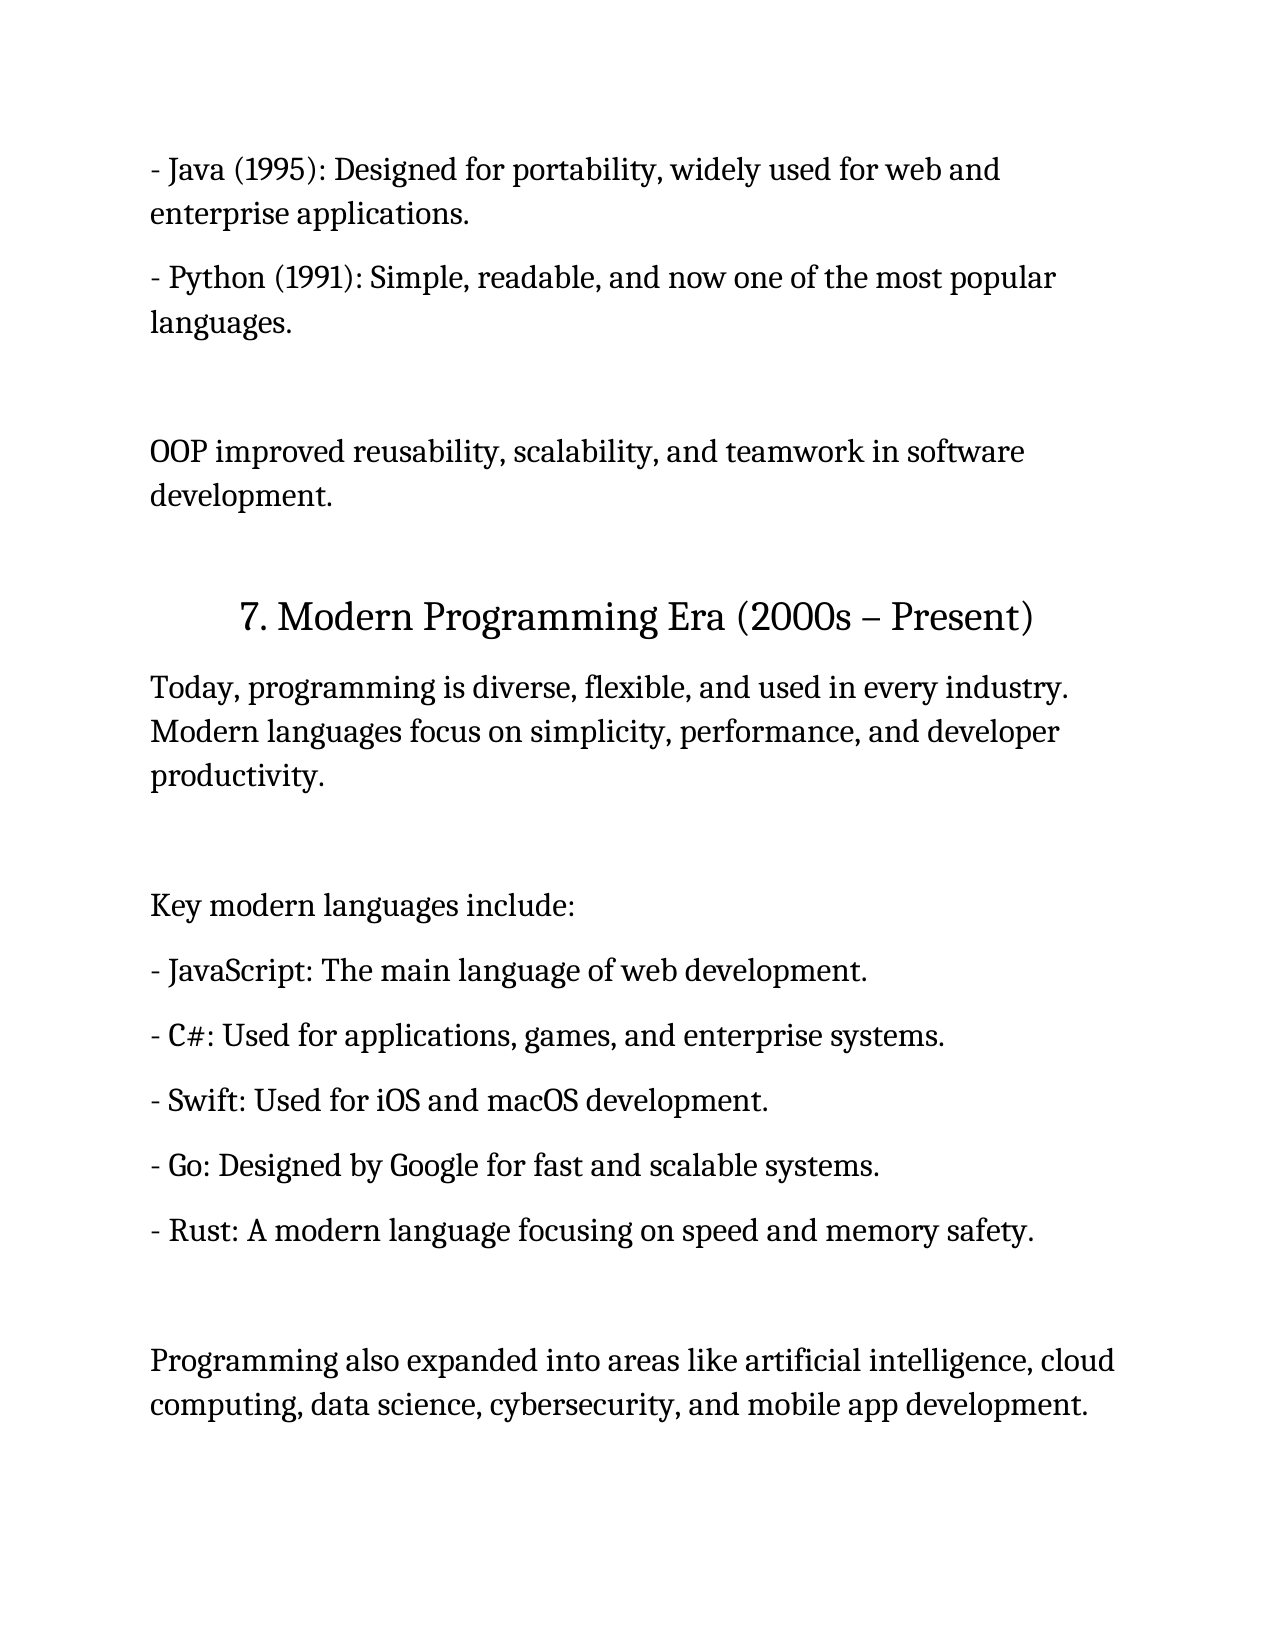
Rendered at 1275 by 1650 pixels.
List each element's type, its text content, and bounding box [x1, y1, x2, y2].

text Today, programming is diverse, flexible, and used in every industry. Modern languages focus on simplicity, performance, and developer productivity. [150, 669, 1125, 795]
text - C#: Used for applications, games, and enterprise systems. [150, 1016, 1125, 1055]
text OOP improved reusability, scalability, and teamwork in software development. [150, 433, 1125, 515]
text Programming also expanded into areas like artificial intelligence, cloud computing, data science, cybersecurity, and mobile app development. [150, 1341, 1125, 1423]
text - Go: Designed by Google for fast and scalable systems. [150, 1146, 1125, 1184]
text Key modern languages include: [150, 887, 1125, 925]
text - Rust: A modern language focusing on speed and memory safety. [150, 1211, 1125, 1249]
text - Python (1991): Simple, readable, and now one of the most popular languages. [150, 259, 1125, 341]
text - Swift: Used for iOS and macOS development. [150, 1081, 1125, 1120]
text - Java (1995): Designed for portability, widely used for web and enterprise applications. [150, 150, 1125, 232]
text 7. Modern Programming Era (2000s – Present) [150, 593, 1125, 641]
text - JavaScript: The main language of web development. [150, 952, 1125, 990]
